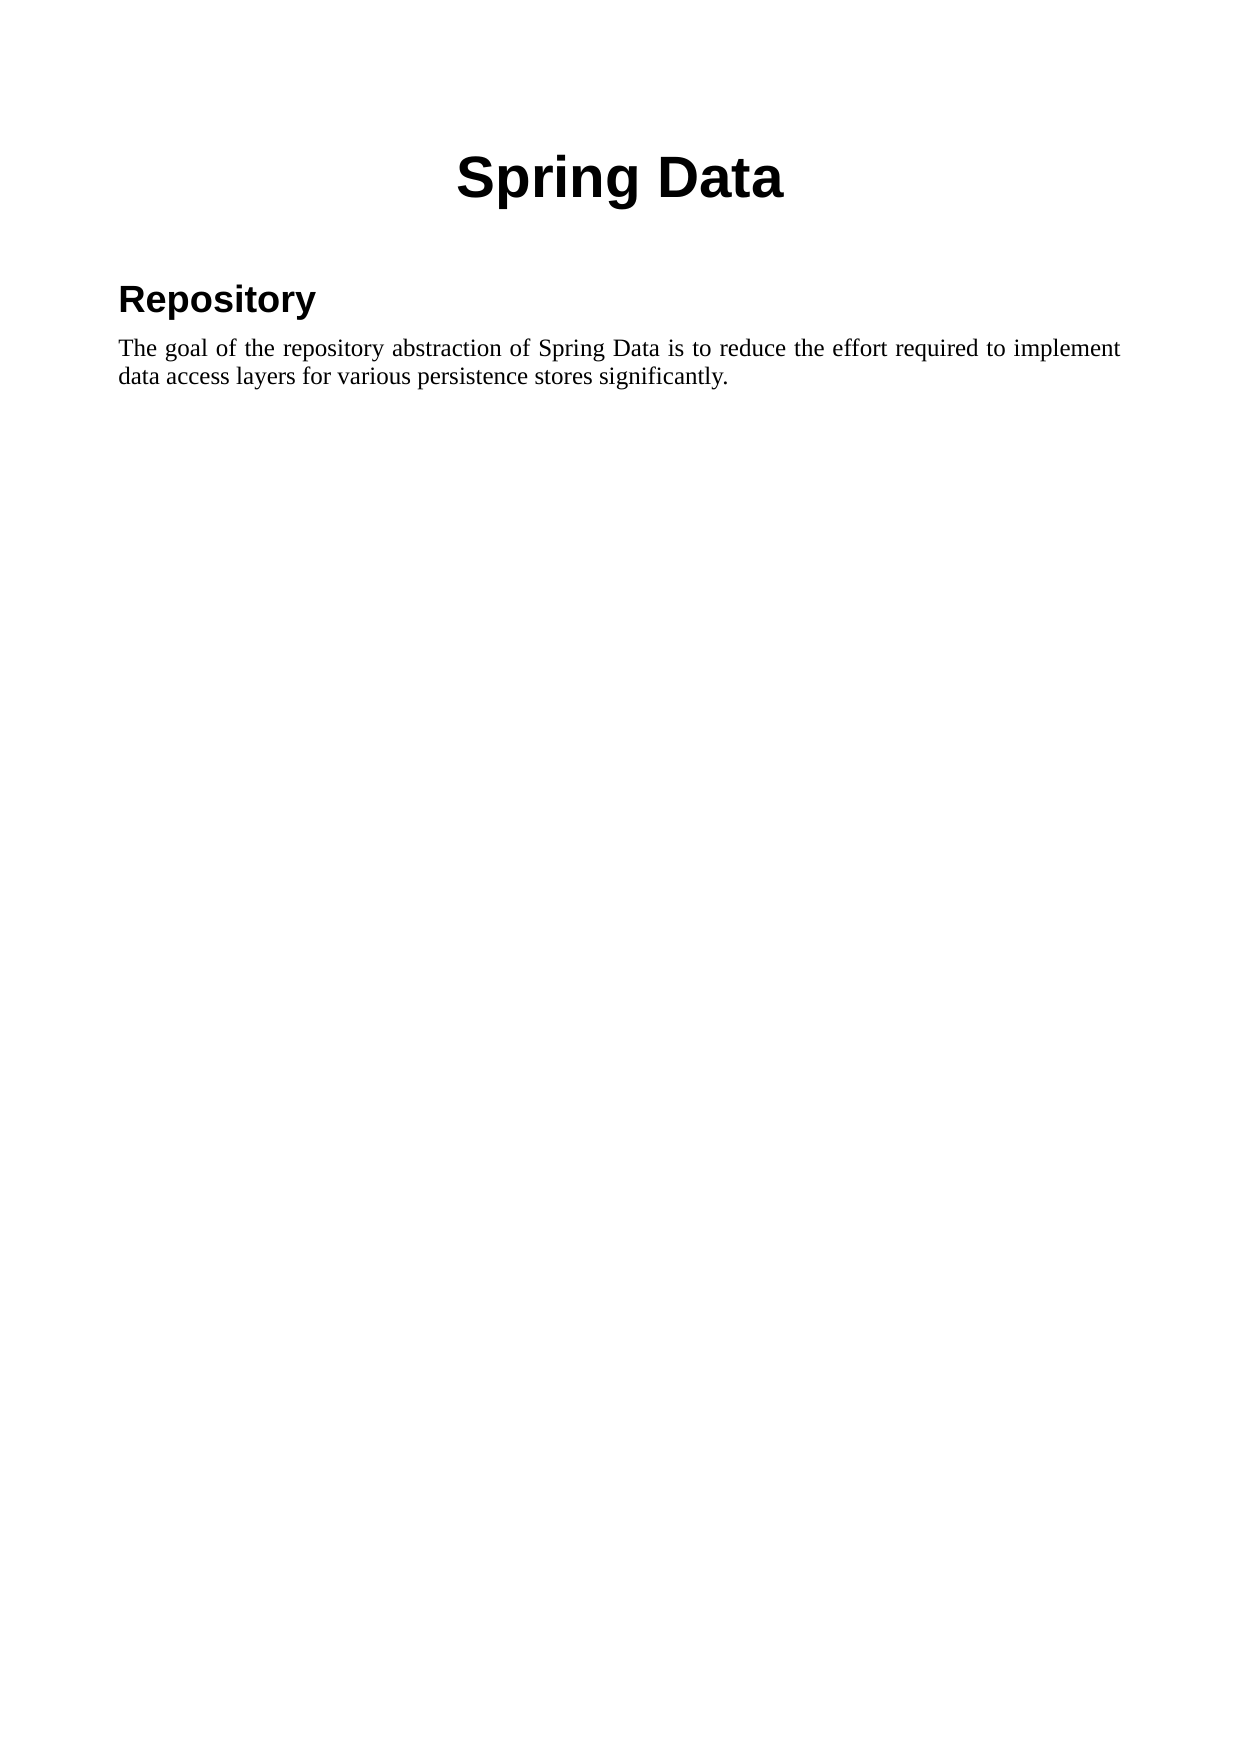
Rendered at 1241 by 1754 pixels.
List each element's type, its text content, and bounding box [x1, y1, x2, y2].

title Spring Data [118, 143, 1122, 210]
text The goal of the repository abstraction of Spring Data is to reduce the effort required to implement data access layers for various persistence stores significantly. [118, 333, 1122, 390]
subtitle Repository [118, 276, 1122, 320]
